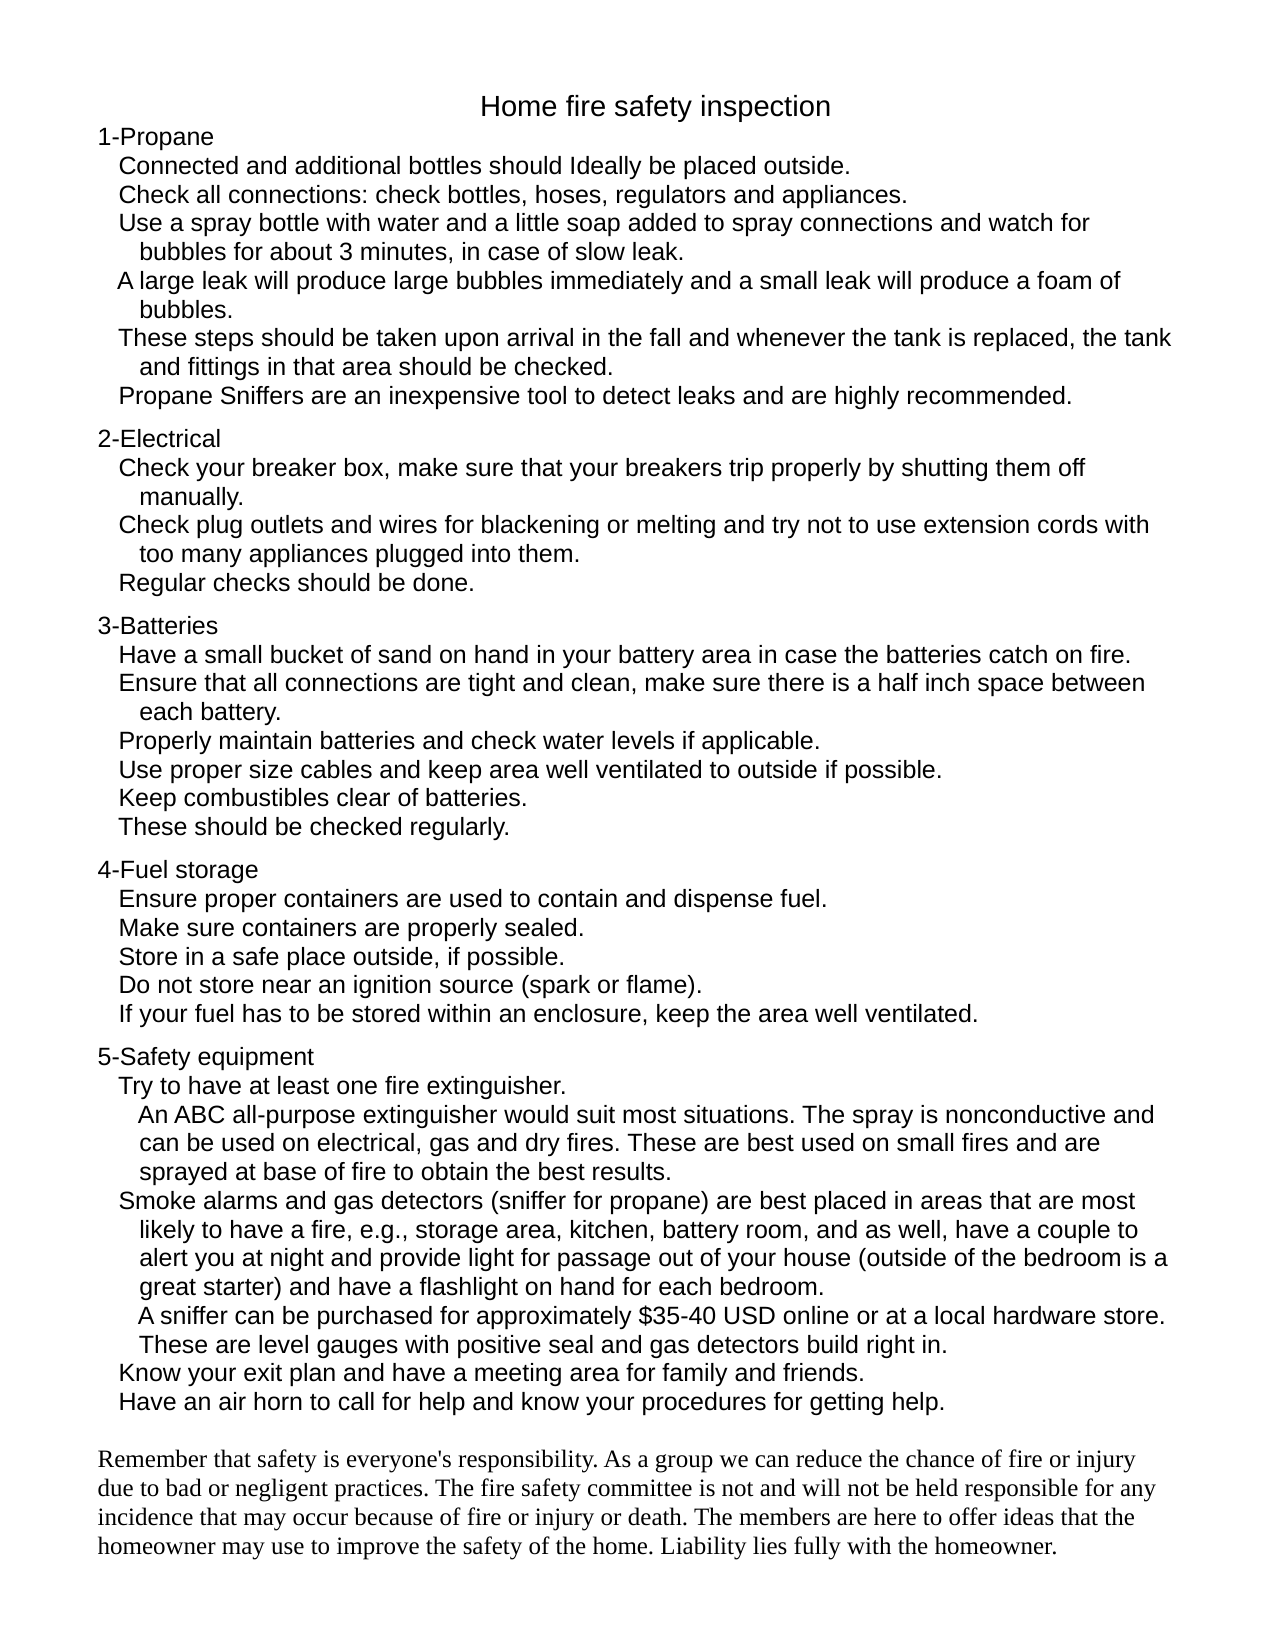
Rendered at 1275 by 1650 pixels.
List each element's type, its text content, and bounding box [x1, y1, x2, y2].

text Check all connections: check bottles, hoses, regulators and appliances. [97, 179, 1177, 208]
text If your fuel has to be stored within an enclosure, keep the area well ventilated. [97, 999, 1177, 1028]
text Regular checks should be done. [97, 568, 1177, 596]
text Store in a safe place outside, if possible. [97, 941, 1177, 970]
text Smoke alarms and gas detectors (sniffer for propane) are best placed in areas that are most [97, 1186, 1177, 1214]
text Make sure containers are properly sealed. [97, 913, 1177, 941]
text great starter) and have a flashlight on hand for each bedroom. [97, 1272, 1177, 1301]
text These are level gauges with positive seal and gas detectors build right in. [97, 1329, 1177, 1358]
text Use proper size cables and keep area well ventilated to outside if possible. [97, 754, 1177, 783]
text Properly maintain batteries and check water levels if applicable. [97, 726, 1177, 754]
text Home fire safety inspection [97, 88, 1177, 122]
text sprayed at base of fire to obtain the best results. [97, 1157, 1177, 1186]
text and fittings in that area should be checked. [97, 352, 1177, 381]
text Propane Sniffers are an inexpensive tool to detect leaks and are highly recommended. [97, 381, 1177, 409]
text 1-Propane [97, 122, 1177, 151]
text each battery. [97, 697, 1177, 726]
text bubbles for about 3 minutes, in case of slow leak. [97, 237, 1177, 266]
text likely to have a fire, e.g., storage area, kitchen, battery room, and as well, have a couple to [97, 1214, 1177, 1243]
text Have an air horn to call for help and know your procedures for getting help. [97, 1387, 1177, 1416]
text alert you at night and provide light for passage out of your house (outside of the bedroom is a [97, 1243, 1177, 1272]
text Ensure that all connections are tight and clean, make sure there is a half inch space between [97, 668, 1177, 697]
text These should be checked regularly. [97, 812, 1177, 841]
text can be used on electrical, gas and dry fires. These are best used on small fires and are [97, 1128, 1177, 1157]
text These steps should be taken upon arrival in the fall and whenever the tank is replaced, the tank [97, 323, 1177, 352]
text A sniffer can be purchased for approximately $35-40 USD online or at a local hardware store. [97, 1301, 1177, 1329]
text Keep combustibles clear of batteries. [97, 783, 1177, 812]
text Use a spray bottle with water and a little soap added to spray connections and watch for [97, 208, 1177, 237]
text A large leak will produce large bubbles immediately and a small leak will produce a foam of [97, 266, 1177, 294]
text Have a small bucket of sand on hand in your battery area in case the batteries catch on fire. [97, 639, 1177, 668]
text 5-Safety equipment [97, 1042, 1177, 1071]
text Try to have at least one fire extinguisher. [97, 1071, 1177, 1099]
text 2-Electrical [97, 424, 1177, 453]
text Know your exit plan and have a meeting area for family and friends. [97, 1358, 1177, 1387]
text Do not store near an ignition source (spark or flame). [97, 970, 1177, 999]
text bubbles. [97, 294, 1177, 323]
text Check your breaker box, make sure that your breakers trip properly by shutting them off [97, 453, 1177, 481]
text Remember that safety is everyone's responsibility. As a group we can reduce the chance of fire or injury due to bad or negligent practices. The fire safety committee is not and will not be held responsible for any incidence that may occur because of fire or injury or death. The members are here to offer ideas that the homeowner may use to improve the safety of the home. Liability lies fully with the homeowner. [97, 1444, 1177, 1559]
text Ensure proper containers are used to contain and dispense fuel. [97, 884, 1177, 913]
text Connected and additional bottles should Ideally be placed outside. [97, 151, 1177, 179]
text too many appliances plugged into them. [97, 539, 1177, 568]
text 3-Batteries [97, 611, 1177, 639]
text Check plug outlets and wires for blackening or melting and try not to use extension cords with [97, 510, 1177, 539]
text 4-Fuel storage [97, 855, 1177, 884]
text An ABC all-purpose extinguisher would suit most situations. The spray is nonconductive and [97, 1099, 1177, 1128]
text manually. [97, 481, 1177, 510]
